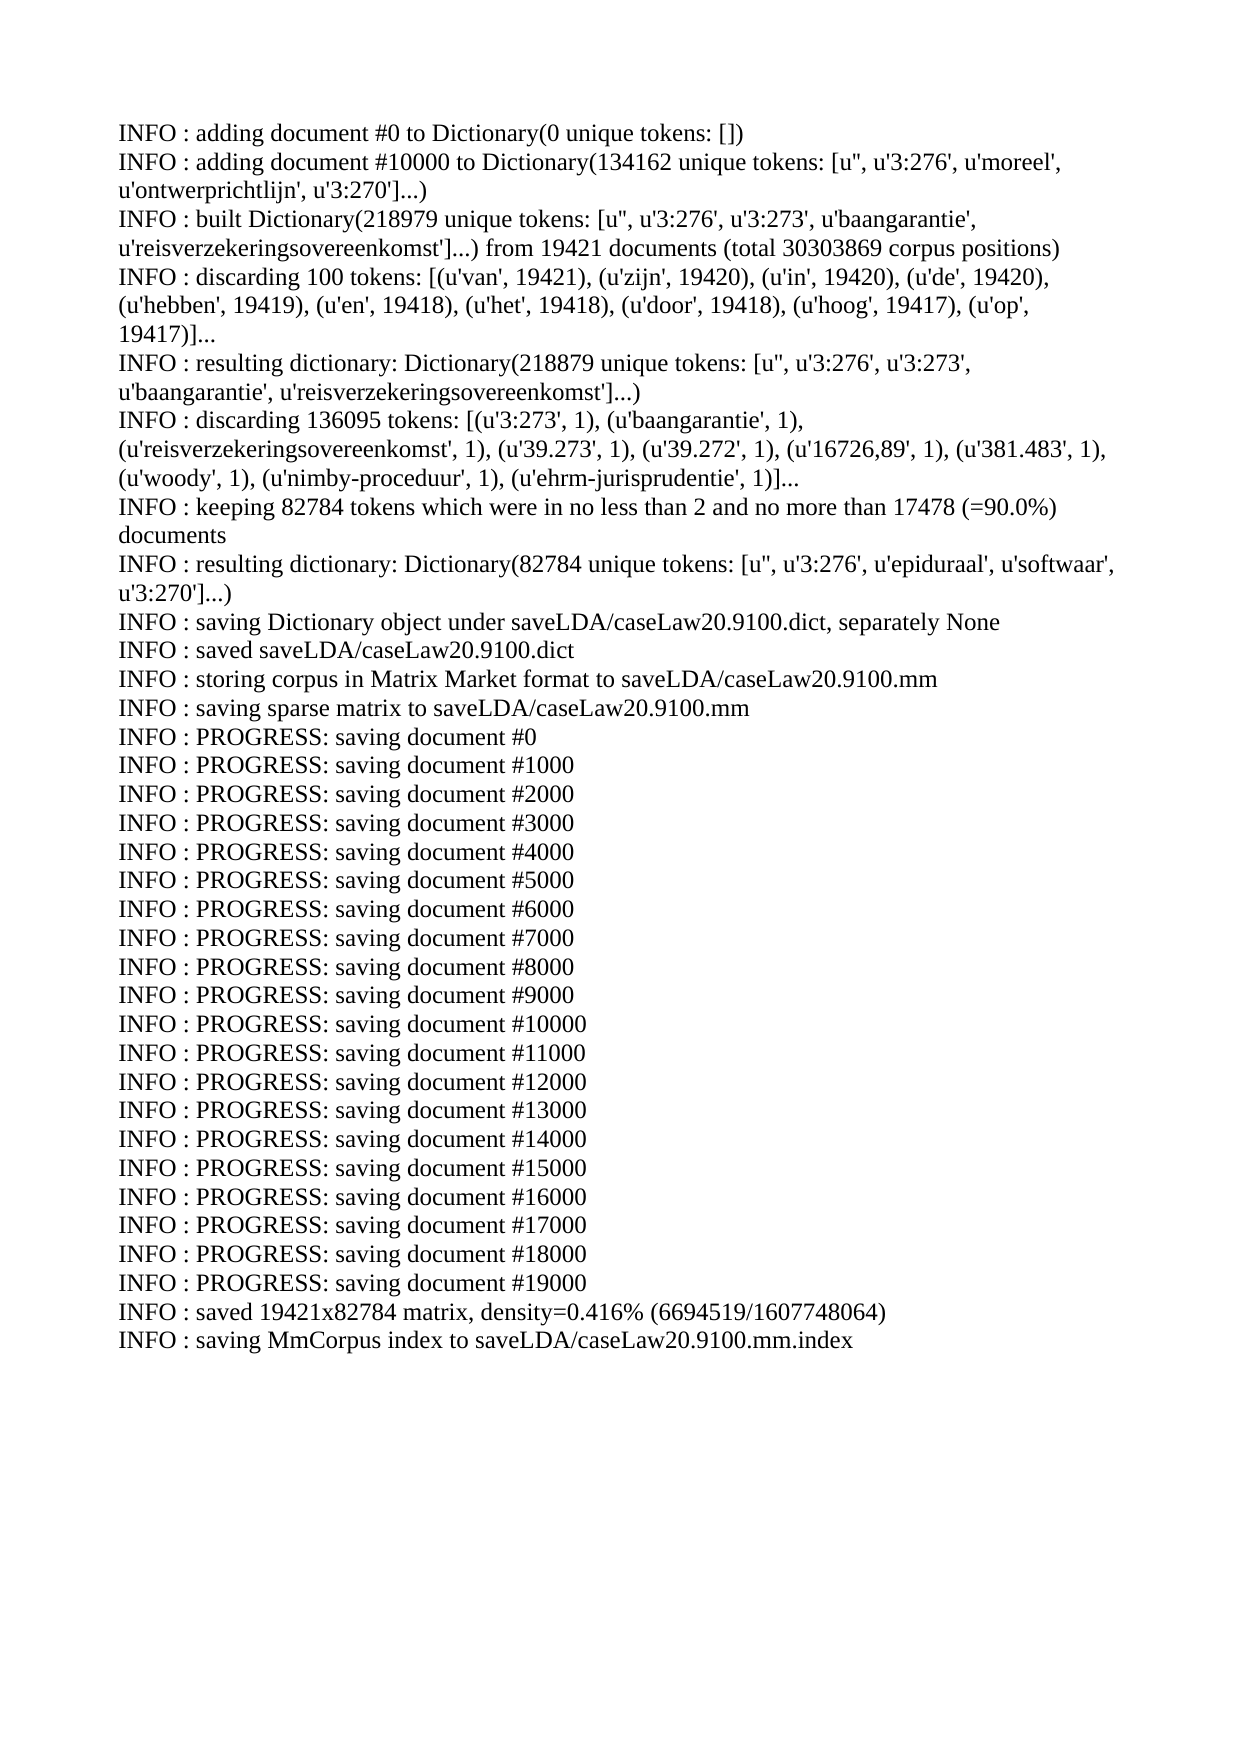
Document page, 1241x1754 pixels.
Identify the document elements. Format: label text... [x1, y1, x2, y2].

text INFO : PROGRESS: saving document #4000 [118, 837, 1122, 866]
text INFO : PROGRESS: saving document #15000 [118, 1153, 1122, 1182]
text INFO : saving Dictionary object under saveLDA/caseLaw20.9100.dict, separately None [118, 607, 1122, 636]
text INFO : PROGRESS: saving document #6000 [118, 894, 1122, 923]
text INFO : PROGRESS: saving document #12000 [118, 1067, 1122, 1096]
text INFO : PROGRESS: saving document #0 [118, 722, 1122, 751]
text INFO : saving MmCorpus index to saveLDA/caseLaw20.9100.mm.index [118, 1326, 1122, 1354]
text INFO : PROGRESS: saving document #8000 [118, 952, 1122, 981]
text INFO : PROGRESS: saving document #2000 [118, 779, 1122, 808]
text INFO : PROGRESS: saving document #13000 [118, 1096, 1122, 1124]
text INFO : PROGRESS: saving document #14000 [118, 1124, 1122, 1153]
text INFO : storing corpus in Matrix Market format to saveLDA/caseLaw20.9100.mm [118, 664, 1122, 693]
text INFO : PROGRESS: saving document #9000 [118, 981, 1122, 1009]
text INFO : saved saveLDA/caseLaw20.9100.dict [118, 636, 1122, 664]
text INFO : PROGRESS: saving document #17000 [118, 1211, 1122, 1239]
text INFO : PROGRESS: saving document #1000 [118, 751, 1122, 779]
text INFO : discarding 136095 tokens: [(u'3:273', 1), (u'baangarantie', 1), (u'reisverzekeringsovereenkomst', 1), (u'39.273', 1), (u'39.272', 1), (u'16726,89', 1), (u'381.483', 1), (u'woody', 1), (u'nimby-proceduur', 1), (u'ehrm-jurisprudentie', 1)]... [118, 406, 1122, 492]
text INFO : adding document #0 to Dictionary(0 unique tokens: []) [118, 118, 1122, 147]
text INFO : PROGRESS: saving document #16000 [118, 1182, 1122, 1211]
text INFO : discarding 100 tokens: [(u'van', 19421), (u'zijn', 19420), (u'in', 19420), (u'de', 19420), (u'hebben', 19419), (u'en', 19418), (u'het', 19418), (u'door', 19418), (u'hoog', 19417), (u'op', 19417)]... [118, 262, 1122, 348]
text INFO : resulting dictionary: Dictionary(218879 unique tokens: [u'', u'3:276', u'3:273', u'baangarantie', u'reisverzekeringsovereenkomst']...) [118, 348, 1122, 406]
text INFO : PROGRESS: saving document #10000 [118, 1009, 1122, 1038]
text INFO : PROGRESS: saving document #5000 [118, 866, 1122, 894]
text INFO : PROGRESS: saving document #3000 [118, 808, 1122, 837]
text INFO : adding document #10000 to Dictionary(134162 unique tokens: [u'', u'3:276', u'moreel', u'ontwerprichtlijn', u'3:270']...) [118, 147, 1122, 204]
text INFO : PROGRESS: saving document #7000 [118, 923, 1122, 952]
text INFO : saving sparse matrix to saveLDA/caseLaw20.9100.mm [118, 693, 1122, 722]
text INFO : PROGRESS: saving document #19000 [118, 1268, 1122, 1297]
text INFO : built Dictionary(218979 unique tokens: [u'', u'3:276', u'3:273', u'baangarantie', u'reisverzekeringsovereenkomst']...) from 19421 documents (total 30303869 corpus positions) [118, 204, 1122, 262]
text INFO : keeping 82784 tokens which were in no less than 2 and no more than 17478 (=90.0%) documents [118, 492, 1122, 549]
text INFO : resulting dictionary: Dictionary(82784 unique tokens: [u'', u'3:276', u'epiduraal', u'softwaar', u'3:270']...) [118, 549, 1122, 607]
text INFO : PROGRESS: saving document #11000 [118, 1038, 1122, 1067]
text INFO : saved 19421x82784 matrix, density=0.416% (6694519/1607748064) [118, 1297, 1122, 1326]
text INFO : PROGRESS: saving document #18000 [118, 1239, 1122, 1268]
